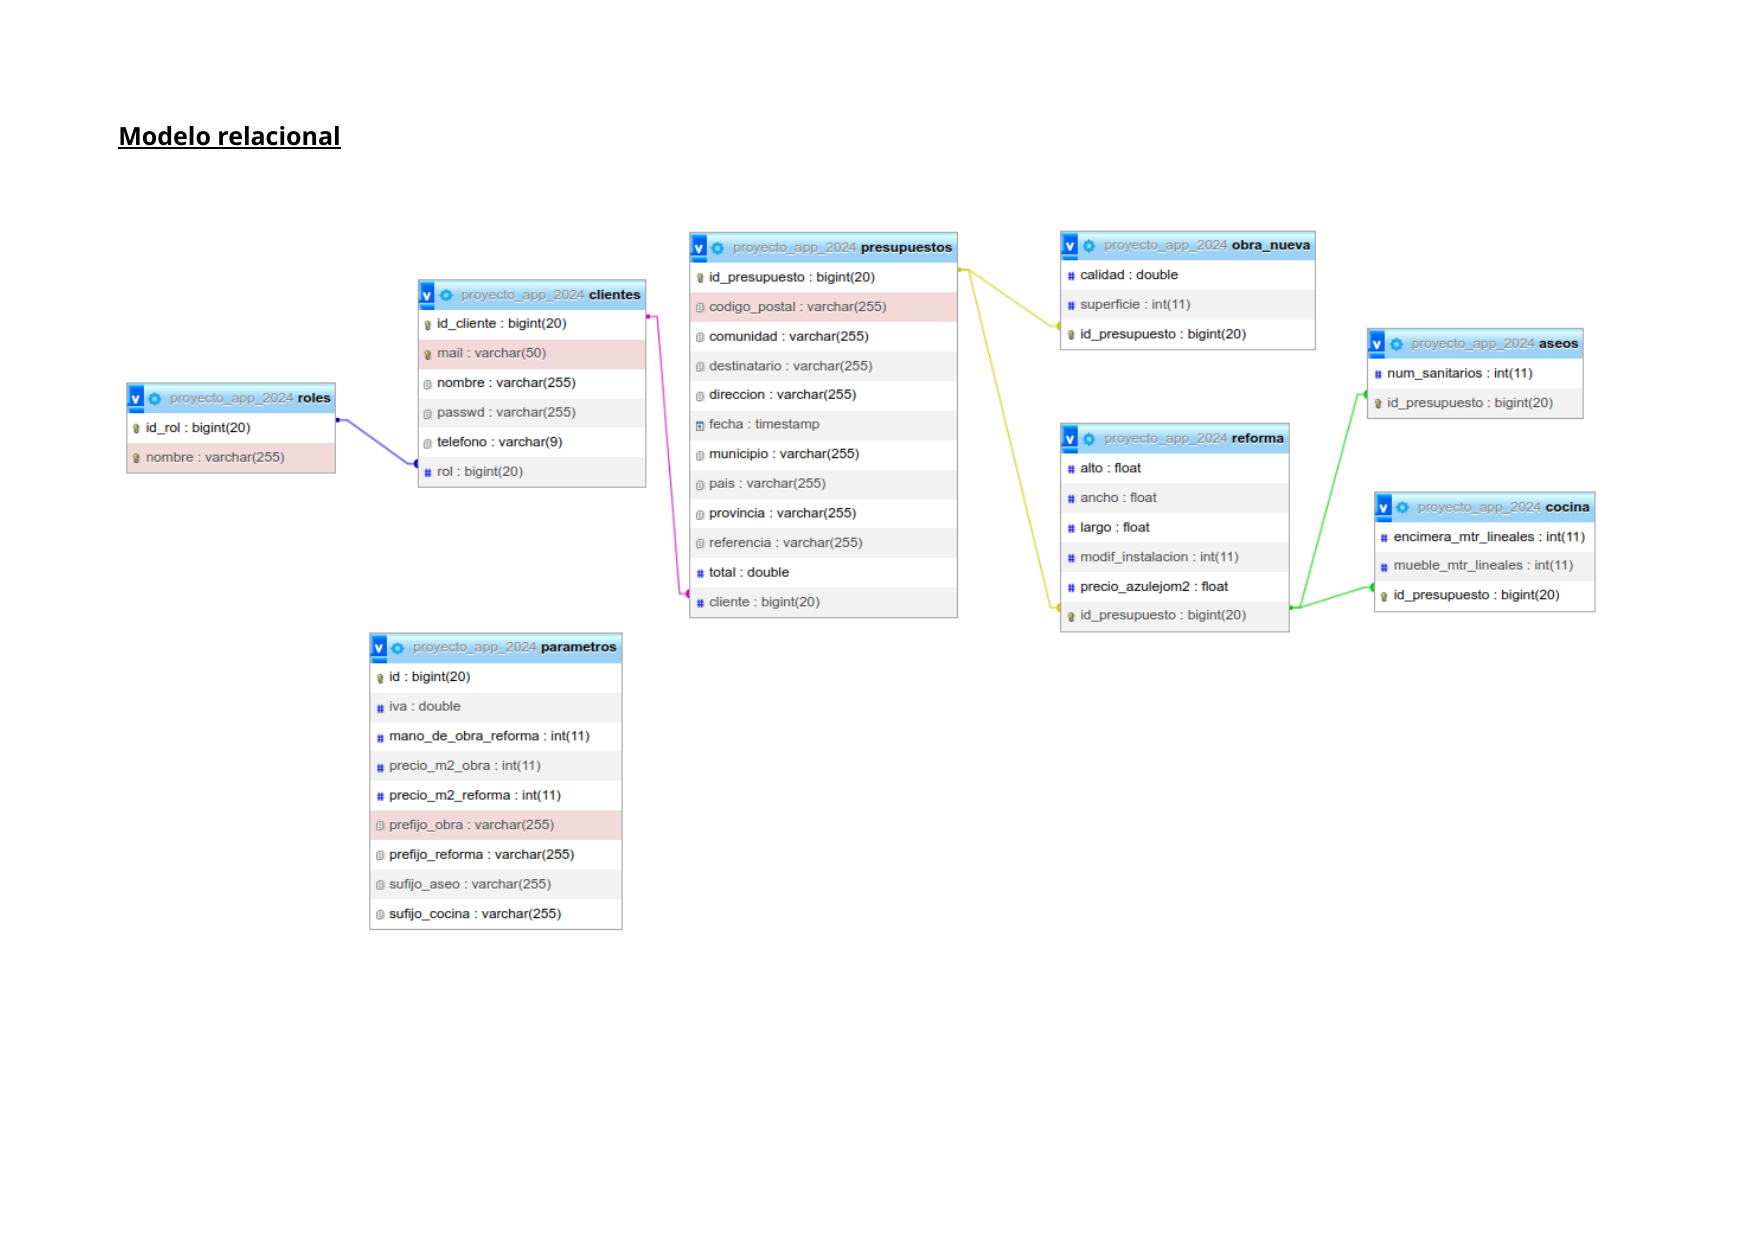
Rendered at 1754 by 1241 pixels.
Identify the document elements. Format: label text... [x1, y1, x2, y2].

picture [118, 220, 1636, 942]
text Modelo relacional [118, 118, 1636, 152]
